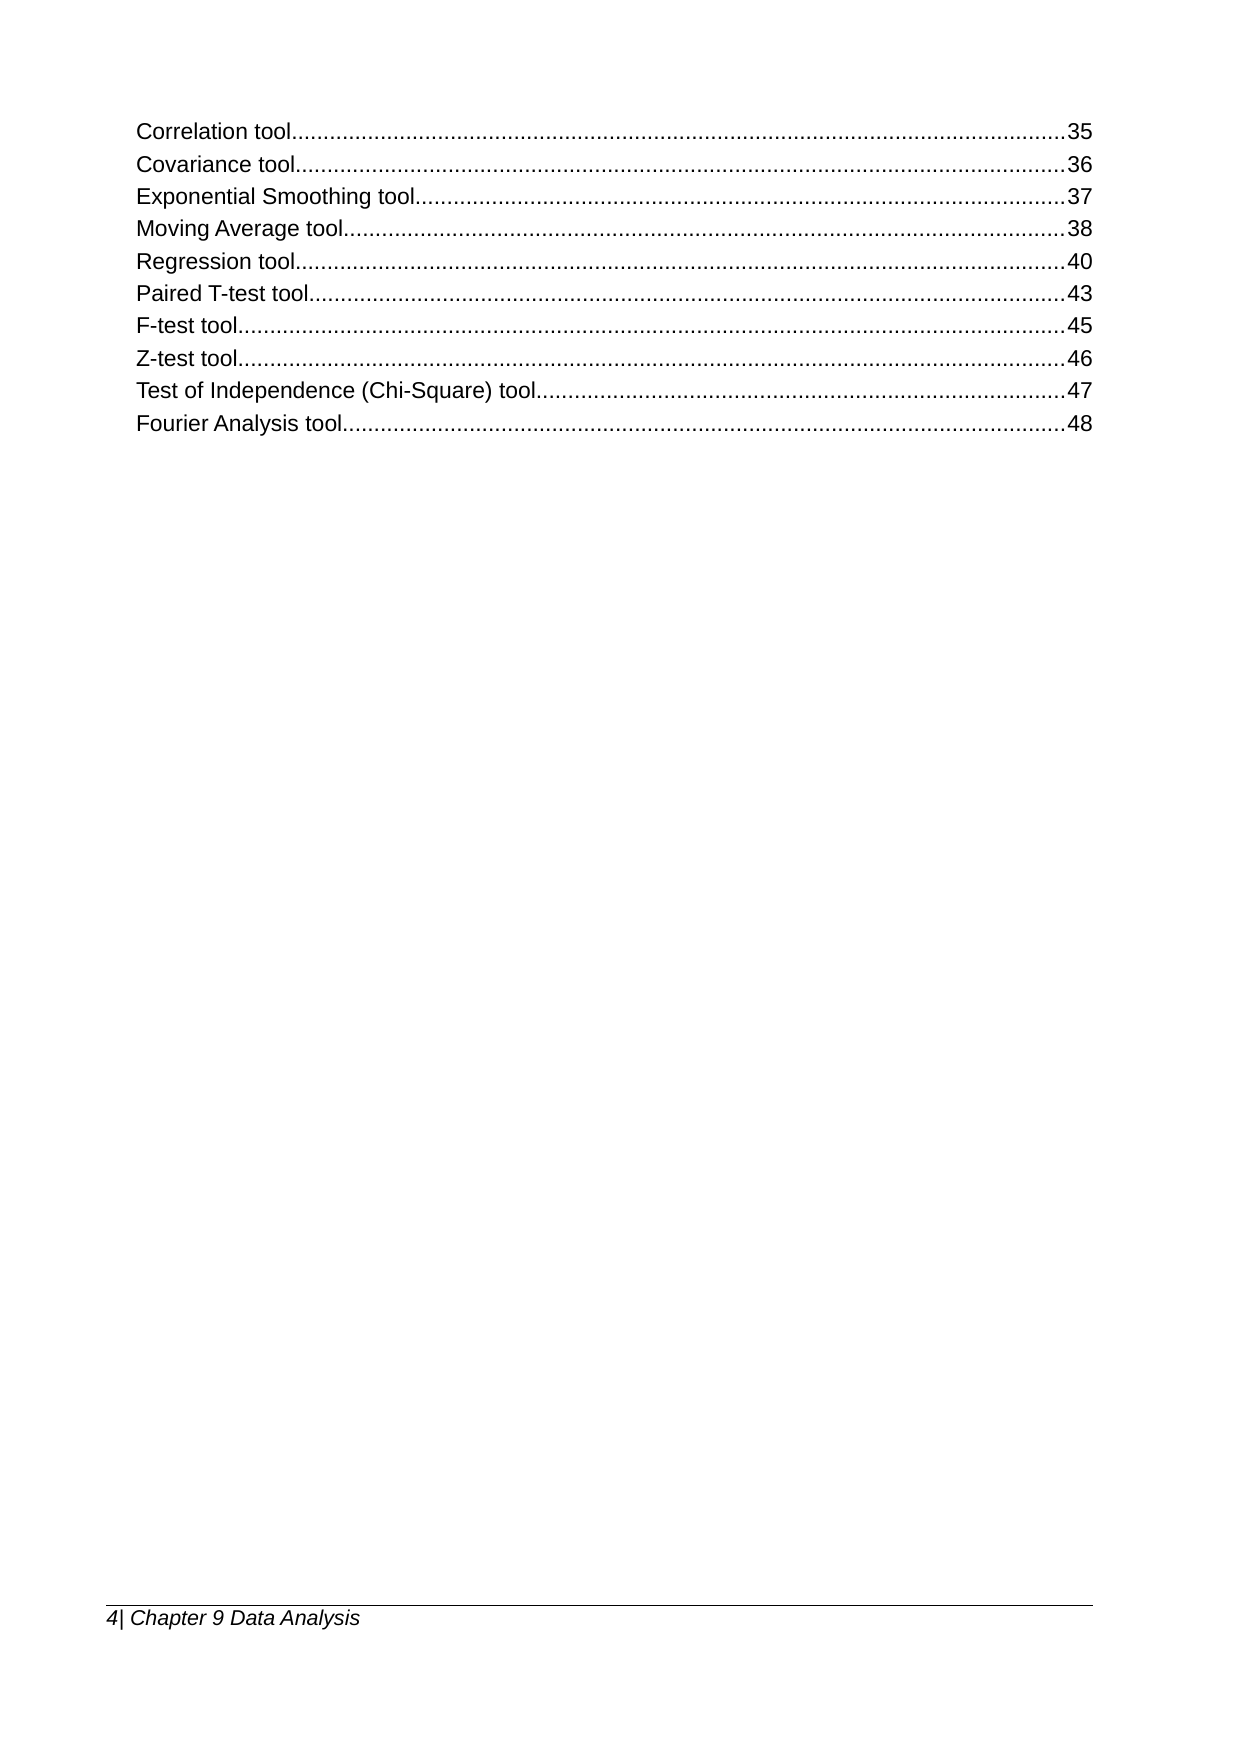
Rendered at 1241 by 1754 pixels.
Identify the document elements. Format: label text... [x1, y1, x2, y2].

text Moving Average tool 38 [136, 215, 1093, 242]
text Paired T-test tool 43 [136, 280, 1093, 306]
text F-test tool 45 [136, 312, 1093, 339]
text Covariance tool 36 [136, 151, 1093, 177]
text Regression tool 40 [136, 248, 1093, 274]
text Fourier Analysis tool 48 [136, 410, 1093, 436]
text Test of Independence (Chi-Square) tool 47 [136, 377, 1093, 404]
text Z-test tool 46 [136, 345, 1093, 371]
text Exponential Smoothing tool 37 [136, 183, 1093, 209]
text Correlation tool 35 [136, 118, 1093, 144]
